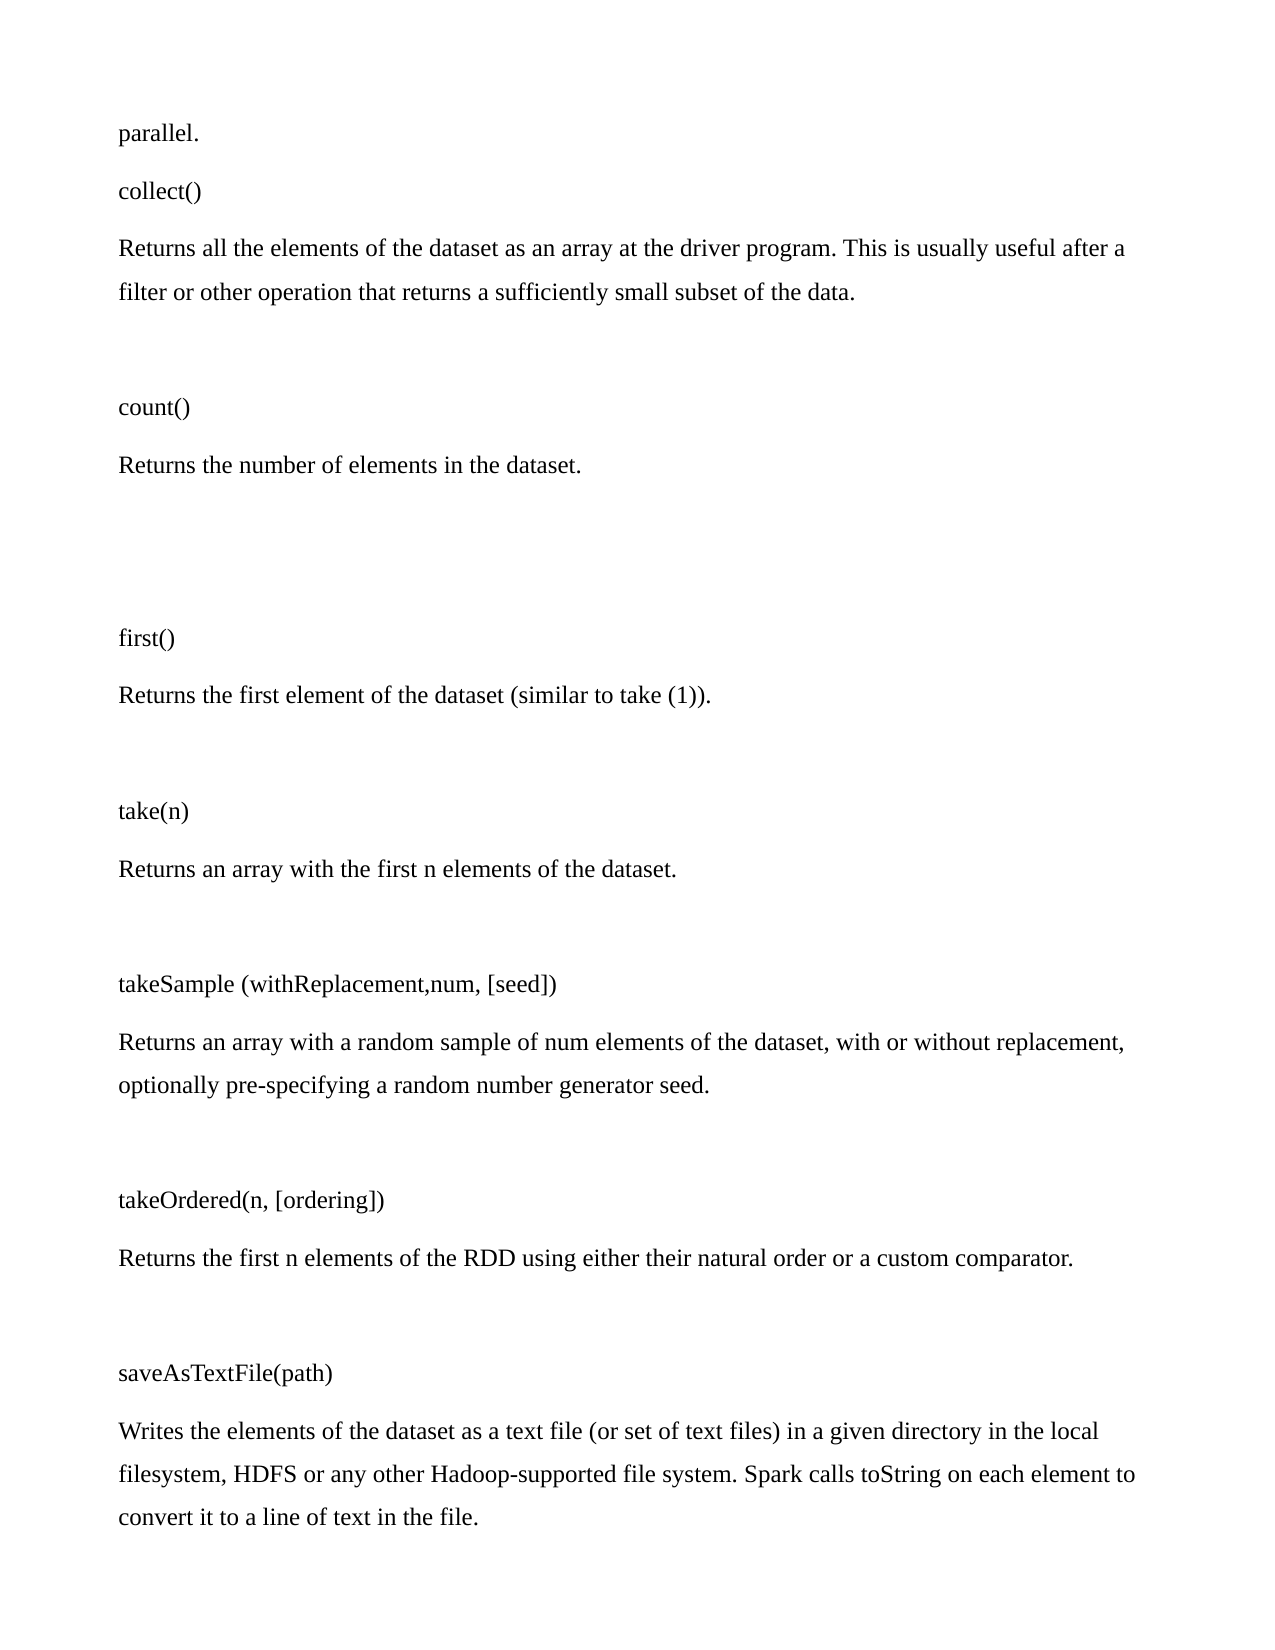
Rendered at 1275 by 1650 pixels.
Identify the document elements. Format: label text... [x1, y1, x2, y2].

text saveAsTextFile(path) [118, 1358, 1157, 1387]
text takeOrdered(n, [ordering]) [118, 1185, 1157, 1214]
text parallel. [118, 118, 1157, 147]
text Returns the first n elements of the RDD using either their natural order or a custom comparator. [118, 1243, 1157, 1272]
text Returns the first element of the dataset (similar to take (1)). [118, 681, 1157, 709]
text count() [118, 392, 1157, 421]
text collect() [118, 176, 1157, 204]
text first() [118, 623, 1157, 652]
text takeSample (withReplacement,num, [seed]) [118, 969, 1157, 998]
text Returns an array with the first n elements of the dataset. [118, 854, 1157, 882]
text Returns all the elements of the dataset as an array at the driver program. This is usually useful after a filter or other operation that returns a sufficiently small subset of the data. [118, 233, 1157, 305]
text Returns an array with a random sample of num elements of the dataset, with or without replacement, optionally pre-specifying a random number generator seed. [118, 1027, 1157, 1099]
text Writes the elements of the dataset as a text file (or set of text files) in a given directory in the local filesystem, HDFS or any other Hadoop-supported file system. Spark calls toString on each element to convert it to a line of text in the file. [118, 1416, 1157, 1531]
text Returns the number of elements in the dataset. [118, 450, 1157, 478]
text take(n) [118, 796, 1157, 825]
